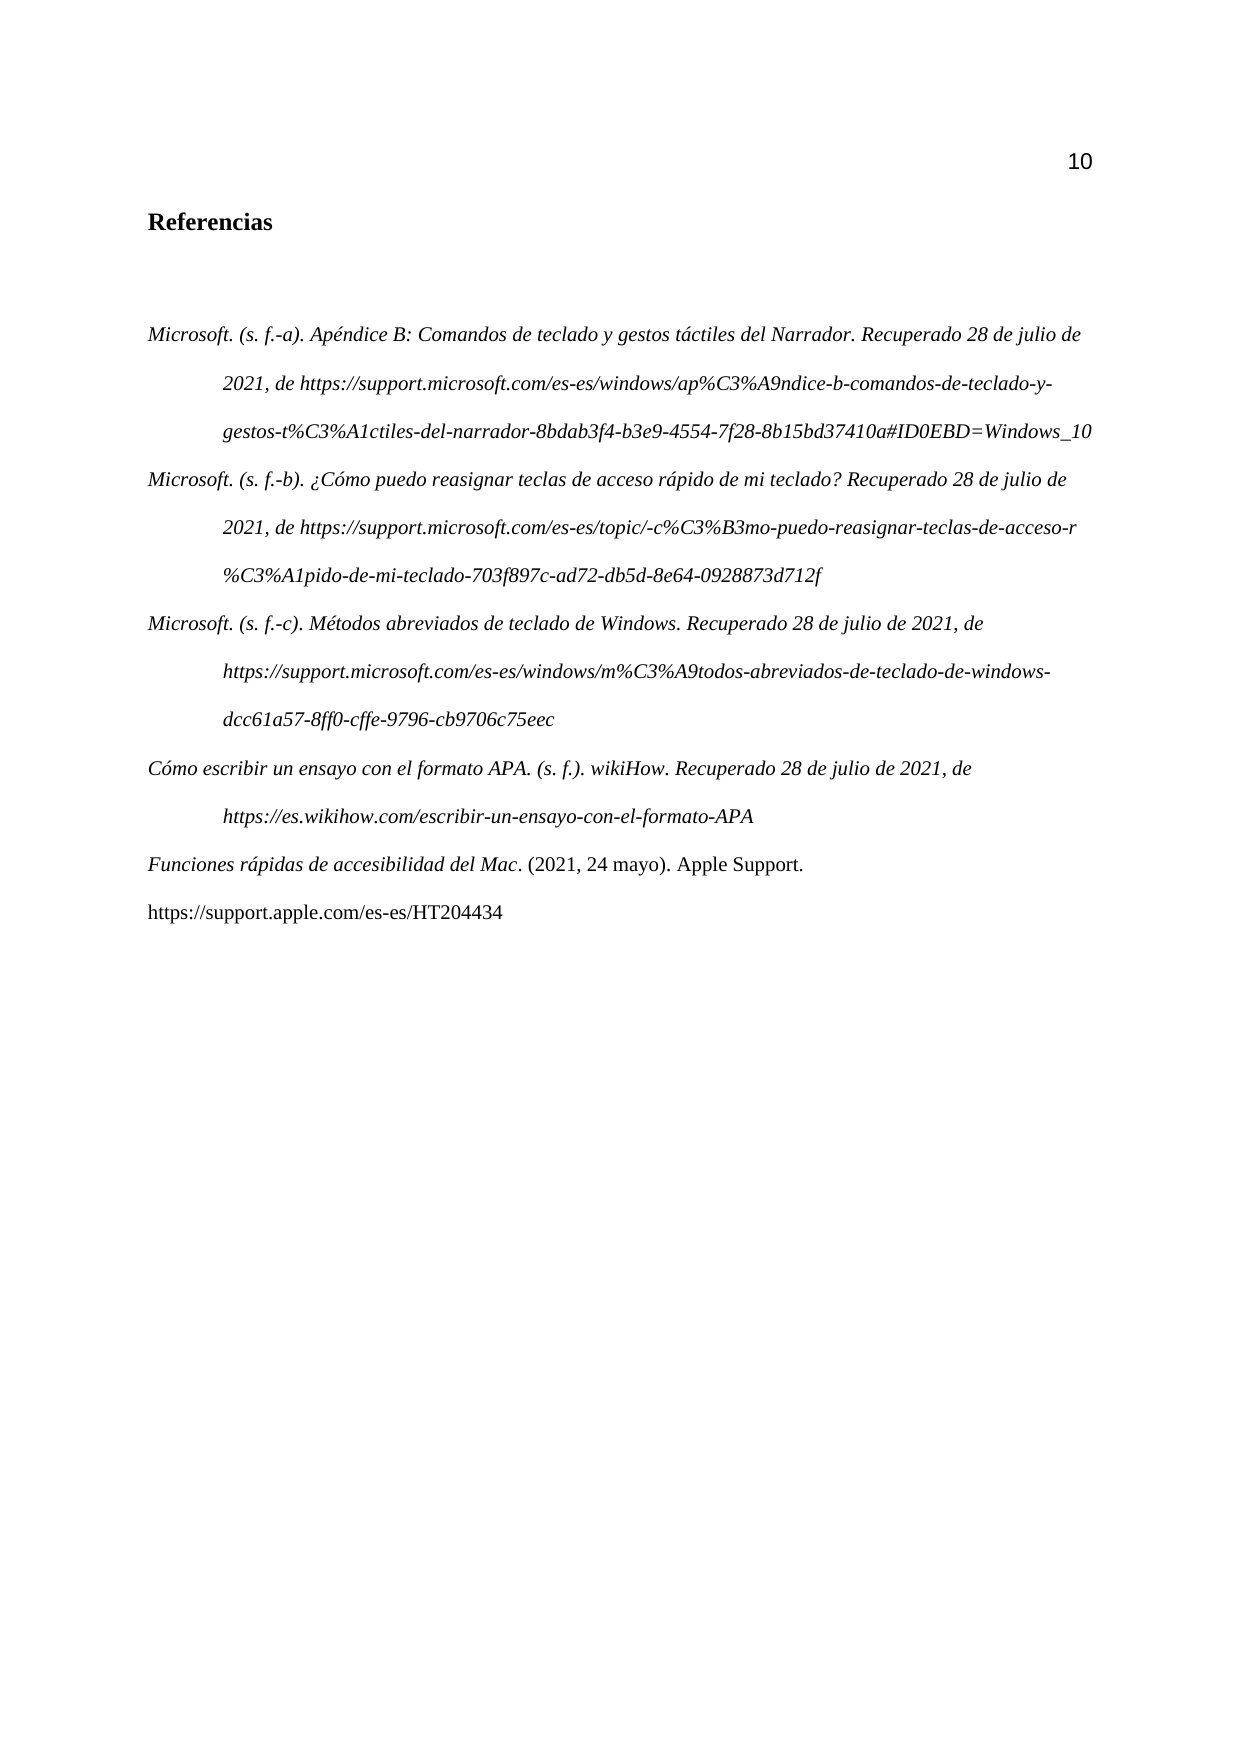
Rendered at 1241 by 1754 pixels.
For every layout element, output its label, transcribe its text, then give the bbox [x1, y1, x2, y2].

text Referencias [148, 207, 1093, 236]
text Microsoft. (s. f.-c). Métodos abreviados de teclado de Windows. Recuperado 28 de julio de 2021, de https://support.microsoft.com/es-es/windows/m%C3%A9todos-abreviados-de-teclado-de-windows-dcc61a57-8ff0-cffe-9796-cb9706c75eec [148, 611, 1093, 731]
text Microsoft. (s. f.-b). ¿Cómo puedo reasignar teclas de acceso rápido de mi teclado? Recuperado 28 de julio de 2021, de https://support.microsoft.com/es-es/topic/-c%C3%B3mo-puedo-reasignar-teclas-de-acceso-r%C3%A1pido-de-mi-teclado-703f897c-ad72-db5d-8e64-0928873d712f [148, 467, 1093, 587]
text Cómo escribir un ensayo con el formato APA. (s. f.). wikiHow. Recuperado 28 de julio de 2021, de https://es.wikihow.com/escribir-un-ensayo-con-el-formato-APA [148, 755, 1093, 828]
text Funciones rápidas de accesibilidad del Mac. (2021, 24 mayo). Apple Support. https://support.apple.com/es-es/HT204434 [148, 852, 1093, 924]
text Microsoft. (s. f.-a). Apéndice B: Comandos de teclado y gestos táctiles del Narrador. Recuperado 28 de julio de 2021, de https://support.microsoft.com/es-es/windows/ap%C3%A9ndice-b-comandos-de-teclado-y-gestos-t%C3%A1ctiles-del-narrador-8bdab3f4-b3e9-4554-7f28-8b15bd37410a#ID0EBD=Windows_10 [148, 322, 1093, 443]
